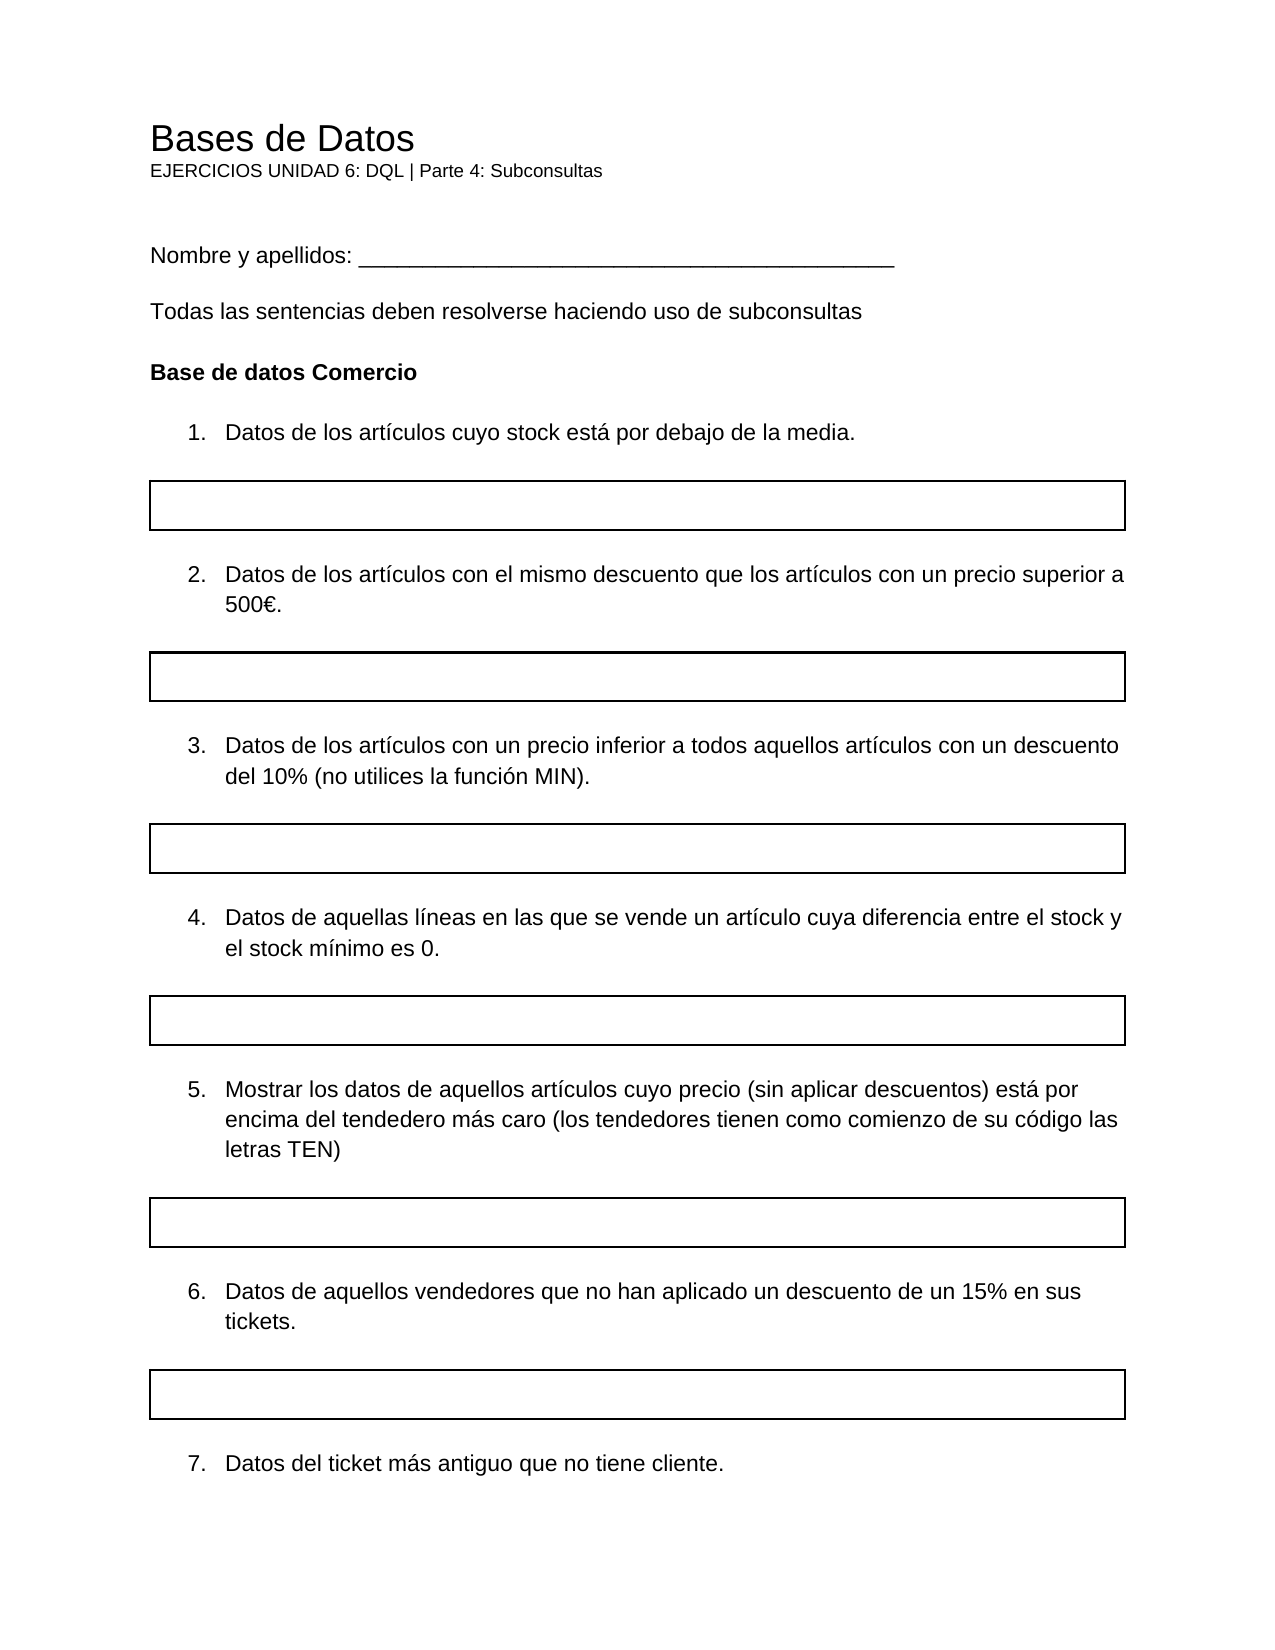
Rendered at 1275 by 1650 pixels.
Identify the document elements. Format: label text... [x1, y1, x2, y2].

list Datos de los artículos con el mismo descuento que los artículos con un precio superior a 500€. [187, 561, 1125, 617]
text Todas las sentencias deben resolverse haciendo uso de subconsultas [150, 298, 1125, 325]
table_header [151, 1371, 1124, 1417]
table_header [151, 997, 1124, 1044]
list Datos de aquellas líneas en las que se vende un artículo cuya diferencia entre el stock y el stock mínimo es 0. [187, 904, 1125, 961]
text Base de datos Comercio [150, 359, 1125, 385]
list Datos de aquellos vendedores que no han aplicado un descuento de un 15% en sus tickets. [187, 1278, 1125, 1334]
table_header [151, 482, 1124, 528]
list Datos de los artículos cuyo stock está por debajo de la media. [187, 419, 1125, 446]
table_header [151, 825, 1124, 872]
table_header [151, 1199, 1124, 1246]
list Mostrar los datos de aquellos artículos cuyo precio (sin aplicar descuentos) está por encima del tendedero más caro (los tendedores tienen como comienzo de su código las letras TEN) [187, 1076, 1125, 1163]
list Datos de los artículos con un precio inferior a todos aquellos artículos con un descuento del 10% (no utilices la función MIN). [187, 732, 1125, 789]
list Datos del ticket más antiguo que no tiene cliente. [187, 1450, 1125, 1476]
table_header [151, 654, 1124, 700]
